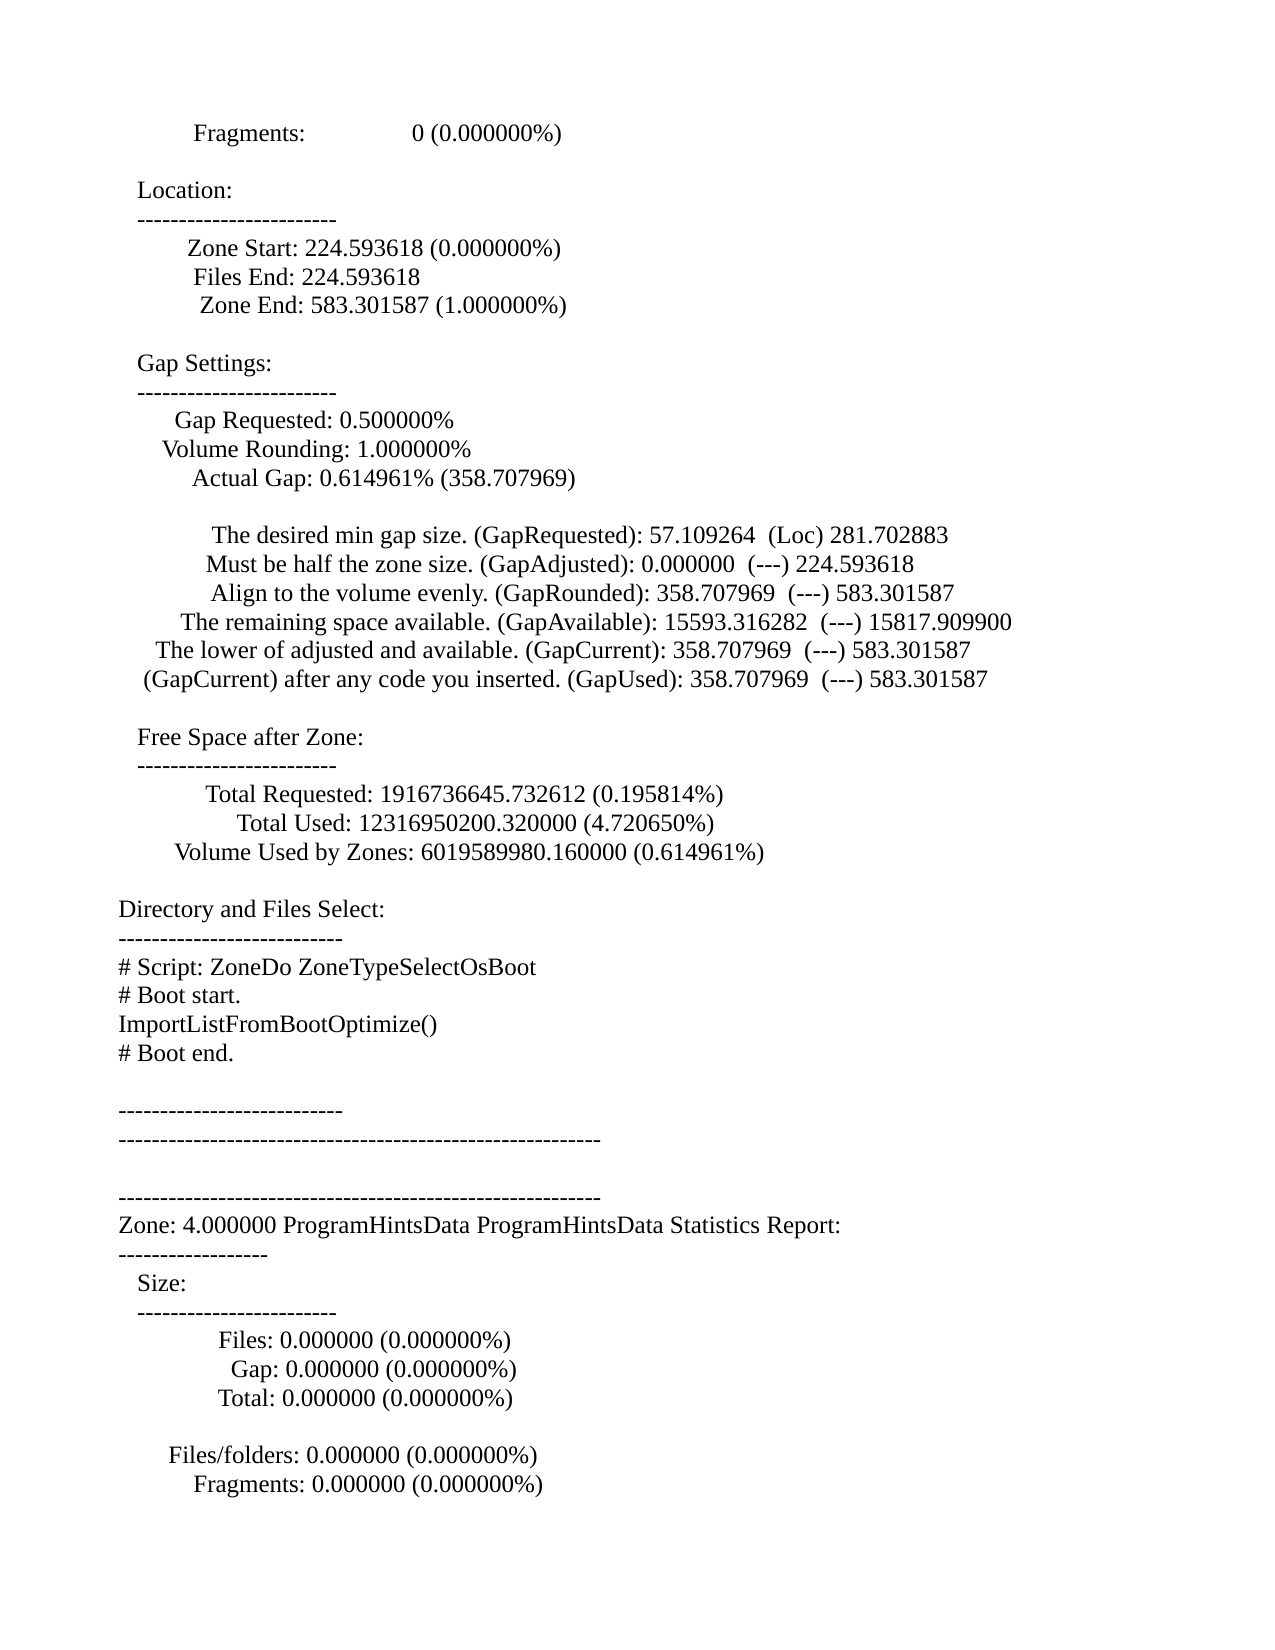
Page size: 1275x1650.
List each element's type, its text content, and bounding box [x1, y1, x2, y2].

text The remaining space available. (GapAvailable): 15593.316282 (---) 15817.909900 [118, 607, 1157, 636]
text ------------------------ [118, 1297, 1157, 1326]
text Free Space after Zone: [118, 722, 1157, 751]
text Size: [118, 1268, 1157, 1297]
text Actual Gap: 0.614961% (358.707969) [118, 463, 1157, 492]
text Gap: 0.000000 (0.000000%) [118, 1354, 1157, 1383]
text ------------------ [118, 1239, 1157, 1268]
text Zone End: 583.301587 (1.000000%) [118, 291, 1157, 319]
text ------------------------ [118, 204, 1157, 233]
text --------------------------- [118, 923, 1157, 952]
text # Boot start. [118, 981, 1157, 1009]
text Zone: 4.000000 ProgramHintsData ProgramHintsData Statistics Report: [118, 1211, 1157, 1239]
text Files/folders: 0.000000 (0.000000%) [118, 1441, 1157, 1469]
text Gap Settings: [118, 348, 1157, 377]
text Volume Used by Zones: 6019589980.160000 (0.614961%) [118, 837, 1157, 866]
text Volume Rounding: 1.000000% [118, 434, 1157, 463]
text Must be half the zone size. (GapAdjusted): 0.000000 (---) 224.593618 [118, 549, 1157, 578]
text --------------------------- [118, 1096, 1157, 1124]
text Fragments: 0 (0.000000%) [118, 118, 1157, 147]
text ------------------------ [118, 377, 1157, 406]
text Total Used: 12316950200.320000 (4.720650%) [118, 808, 1157, 837]
text Location: [118, 176, 1157, 204]
text (GapCurrent) after any code you inserted. (GapUsed): 358.707969 (---) 583.301587 [118, 664, 1157, 693]
text ------------------------ [118, 751, 1157, 779]
text ---------------------------------------------------------- [118, 1182, 1157, 1211]
text # Boot end. [118, 1038, 1157, 1067]
text The lower of adjusted and available. (GapCurrent): 358.707969 (---) 583.301587 [118, 636, 1157, 664]
text Total Requested: 1916736645.732612 (0.195814%) [118, 779, 1157, 808]
text Fragments: 0.000000 (0.000000%) [118, 1469, 1157, 1498]
text ImportListFromBootOptimize() [118, 1009, 1157, 1038]
text Files: 0.000000 (0.000000%) [118, 1326, 1157, 1354]
text ---------------------------------------------------------- [118, 1124, 1157, 1153]
text Align to the volume evenly. (GapRounded): 358.707969 (---) 583.301587 [118, 578, 1157, 607]
text Total: 0.000000 (0.000000%) [118, 1383, 1157, 1412]
text Gap Requested: 0.500000% [118, 406, 1157, 434]
text Zone Start: 224.593618 (0.000000%) [118, 233, 1157, 262]
text The desired min gap size. (GapRequested): 57.109264 (Loc) 281.702883 [118, 521, 1157, 549]
text # Script: ZoneDo ZoneTypeSelectOsBoot [118, 952, 1157, 981]
text Directory and Files Select: [118, 894, 1157, 923]
text Files End: 224.593618 [118, 262, 1157, 291]
